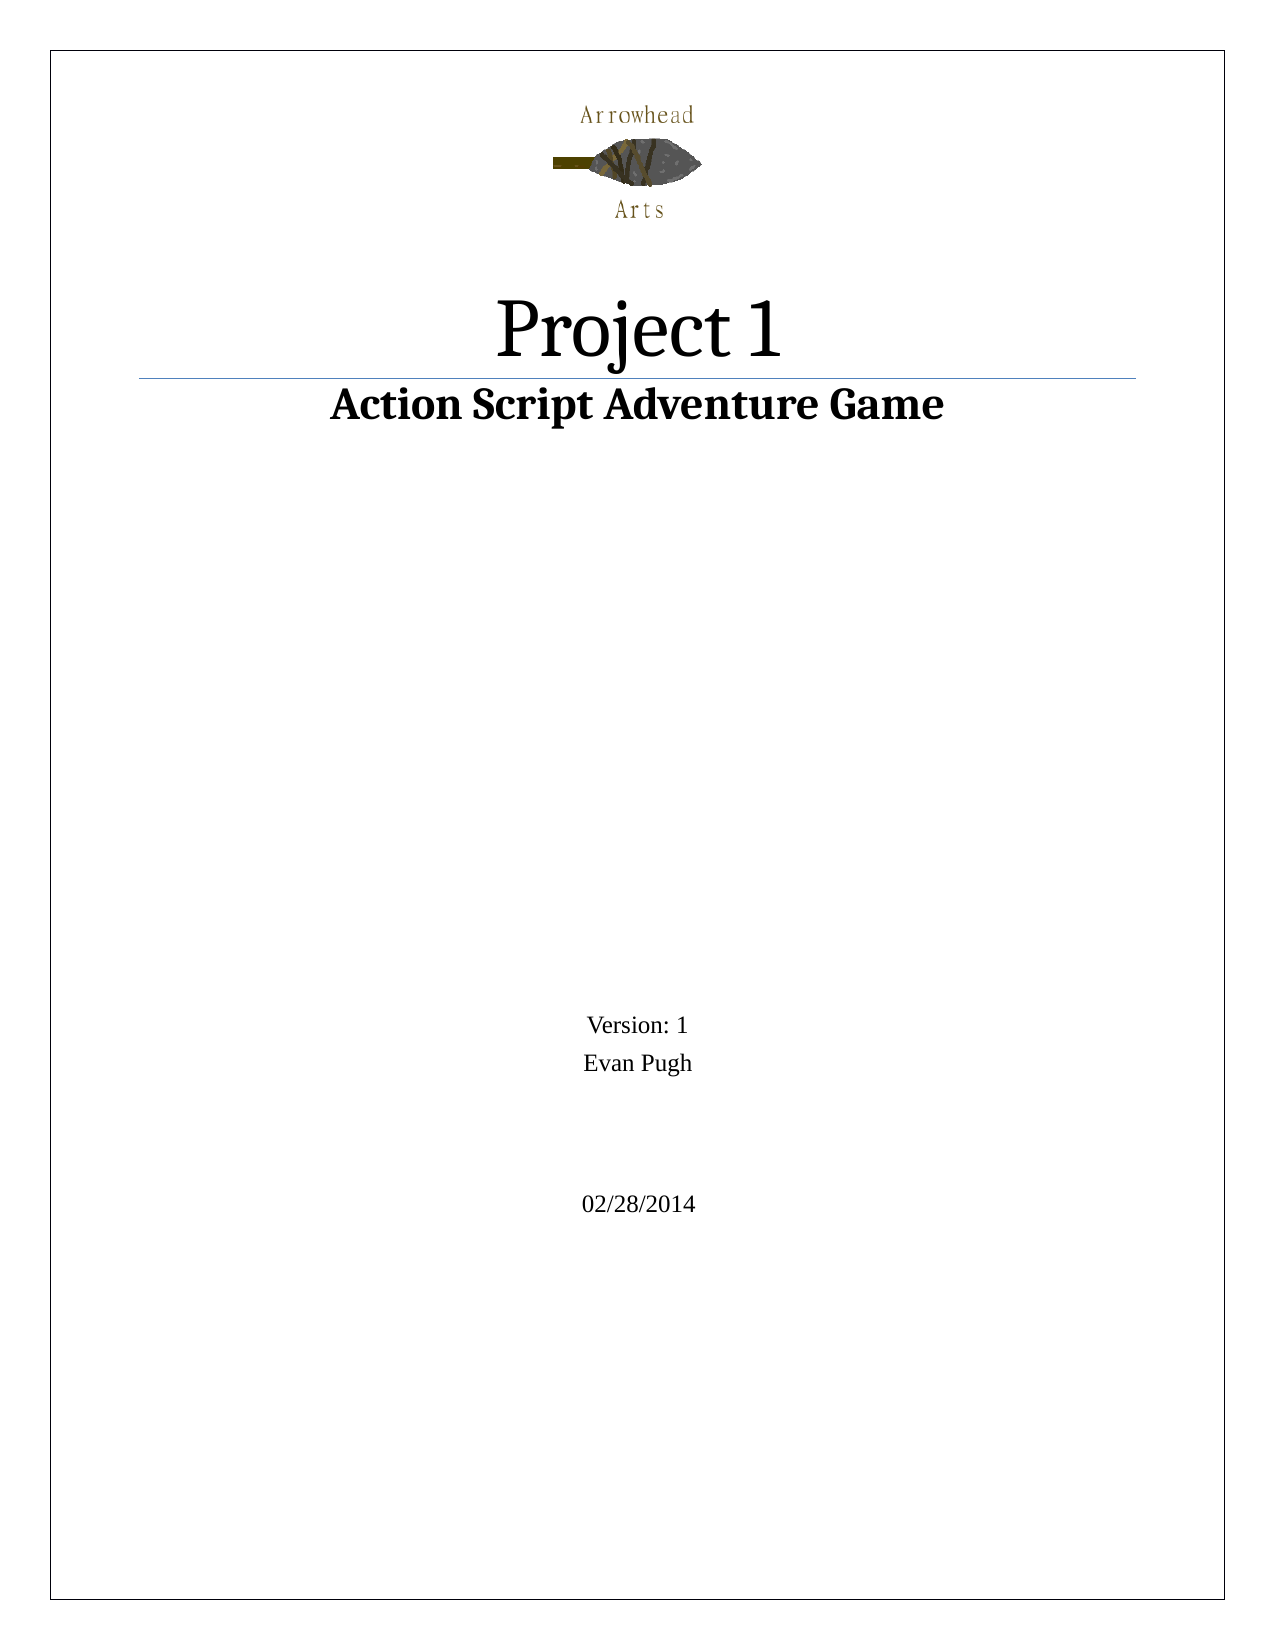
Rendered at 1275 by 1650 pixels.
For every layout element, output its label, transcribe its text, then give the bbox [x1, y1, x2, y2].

table_cell Action Script Adventure Game [139, 379, 1136, 431]
table_header [139, 76, 1136, 282]
table_cell Version: 1 [139, 1006, 1136, 1044]
table_cell [139, 431, 1136, 1006]
table_cell Evan Pugh [139, 1044, 1136, 1081]
picture [553, 84, 722, 253]
table_header 2014-02-28 [140, 1189, 1137, 1226]
table_cell Project 1 [139, 282, 1136, 377]
